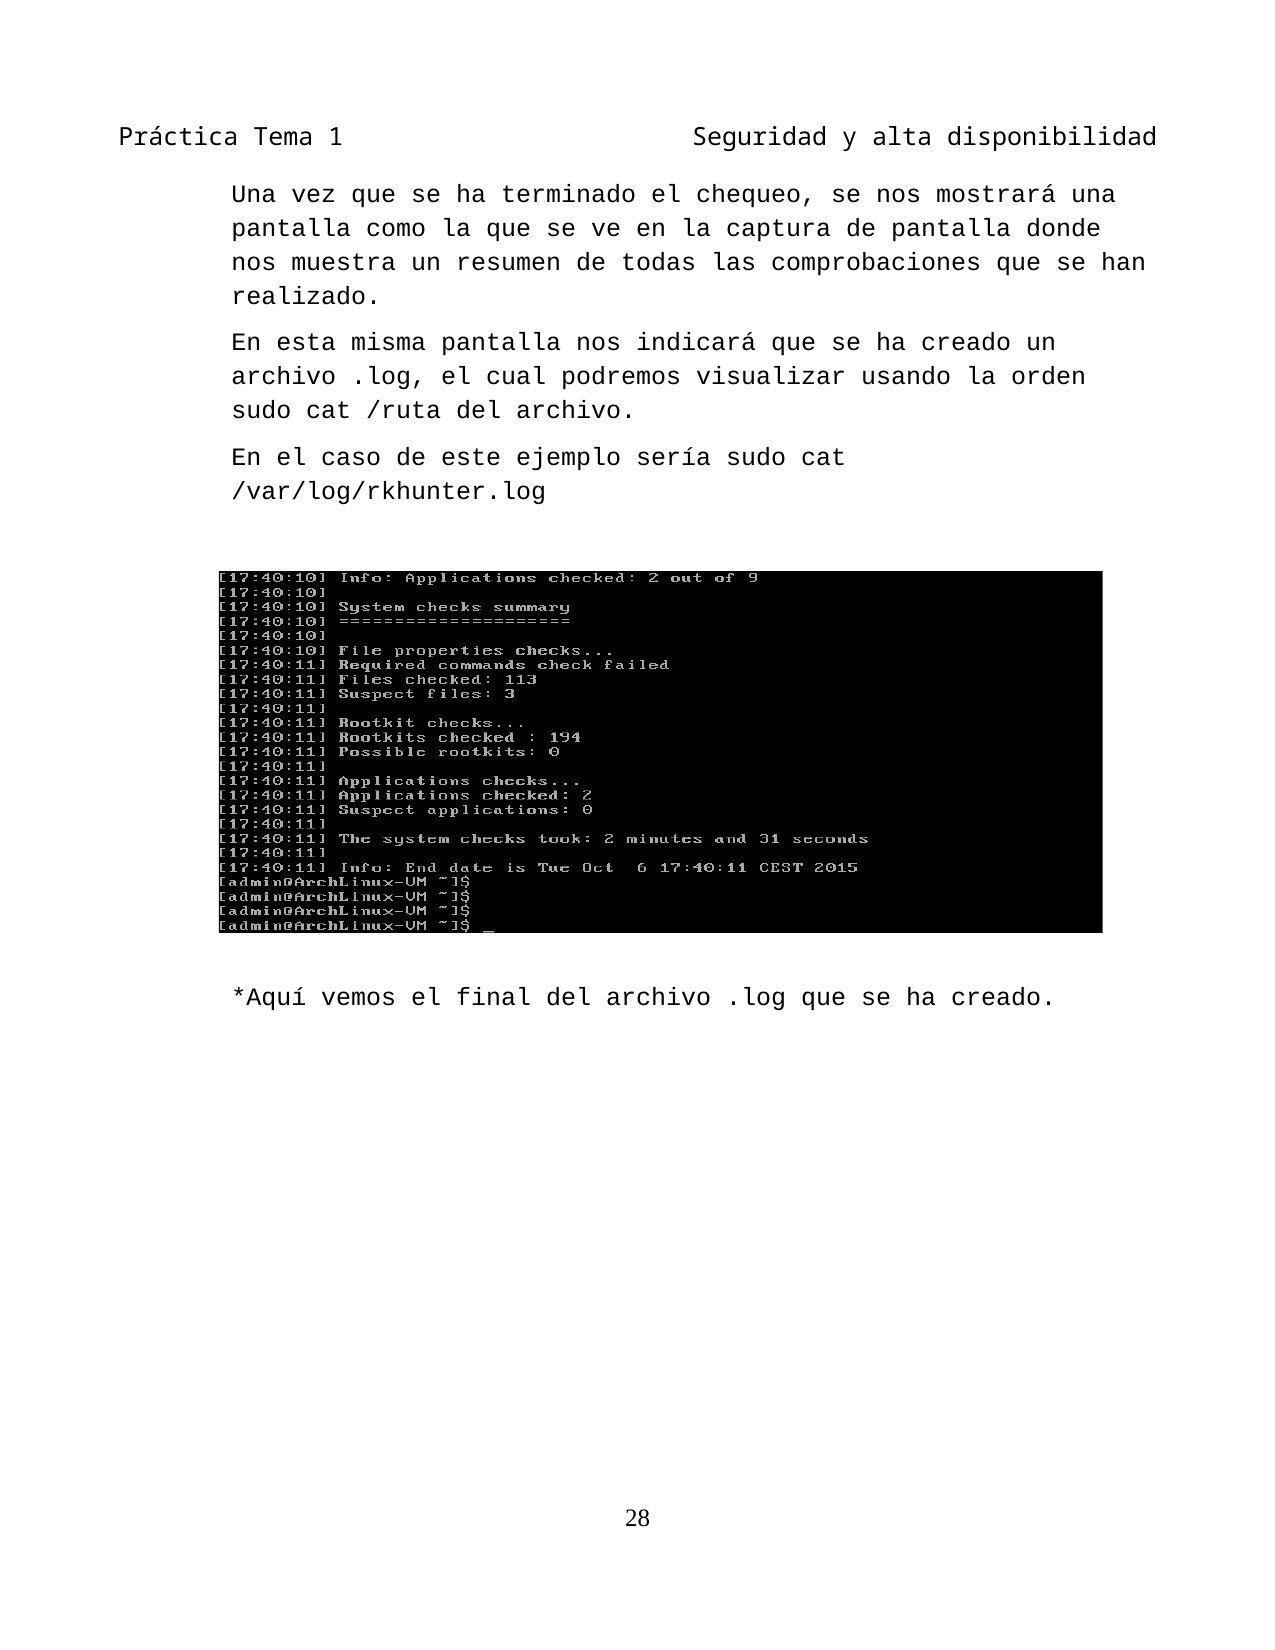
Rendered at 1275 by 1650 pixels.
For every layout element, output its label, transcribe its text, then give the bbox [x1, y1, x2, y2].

text *Aquí vemos el final del archivo .log que se ha creado. [231, 984, 1157, 1013]
text Una vez que se ha terminado el chequeo, se nos mostrará una pantalla como la que se ve en la captura de pantalla donde nos muestra un resumen de todas las comprobaciones que se han realizado. [231, 182, 1157, 312]
text En esta misma pantalla nos indicará que se ha creado un archivo .log, el cual podremos visualizar usando la orden sudo cat /ruta del archivo. [231, 330, 1157, 426]
text En el caso de este ejemplo sería sudo cat /var/log/rkhunter.log [231, 444, 1157, 507]
picture [218, 571, 1103, 933]
